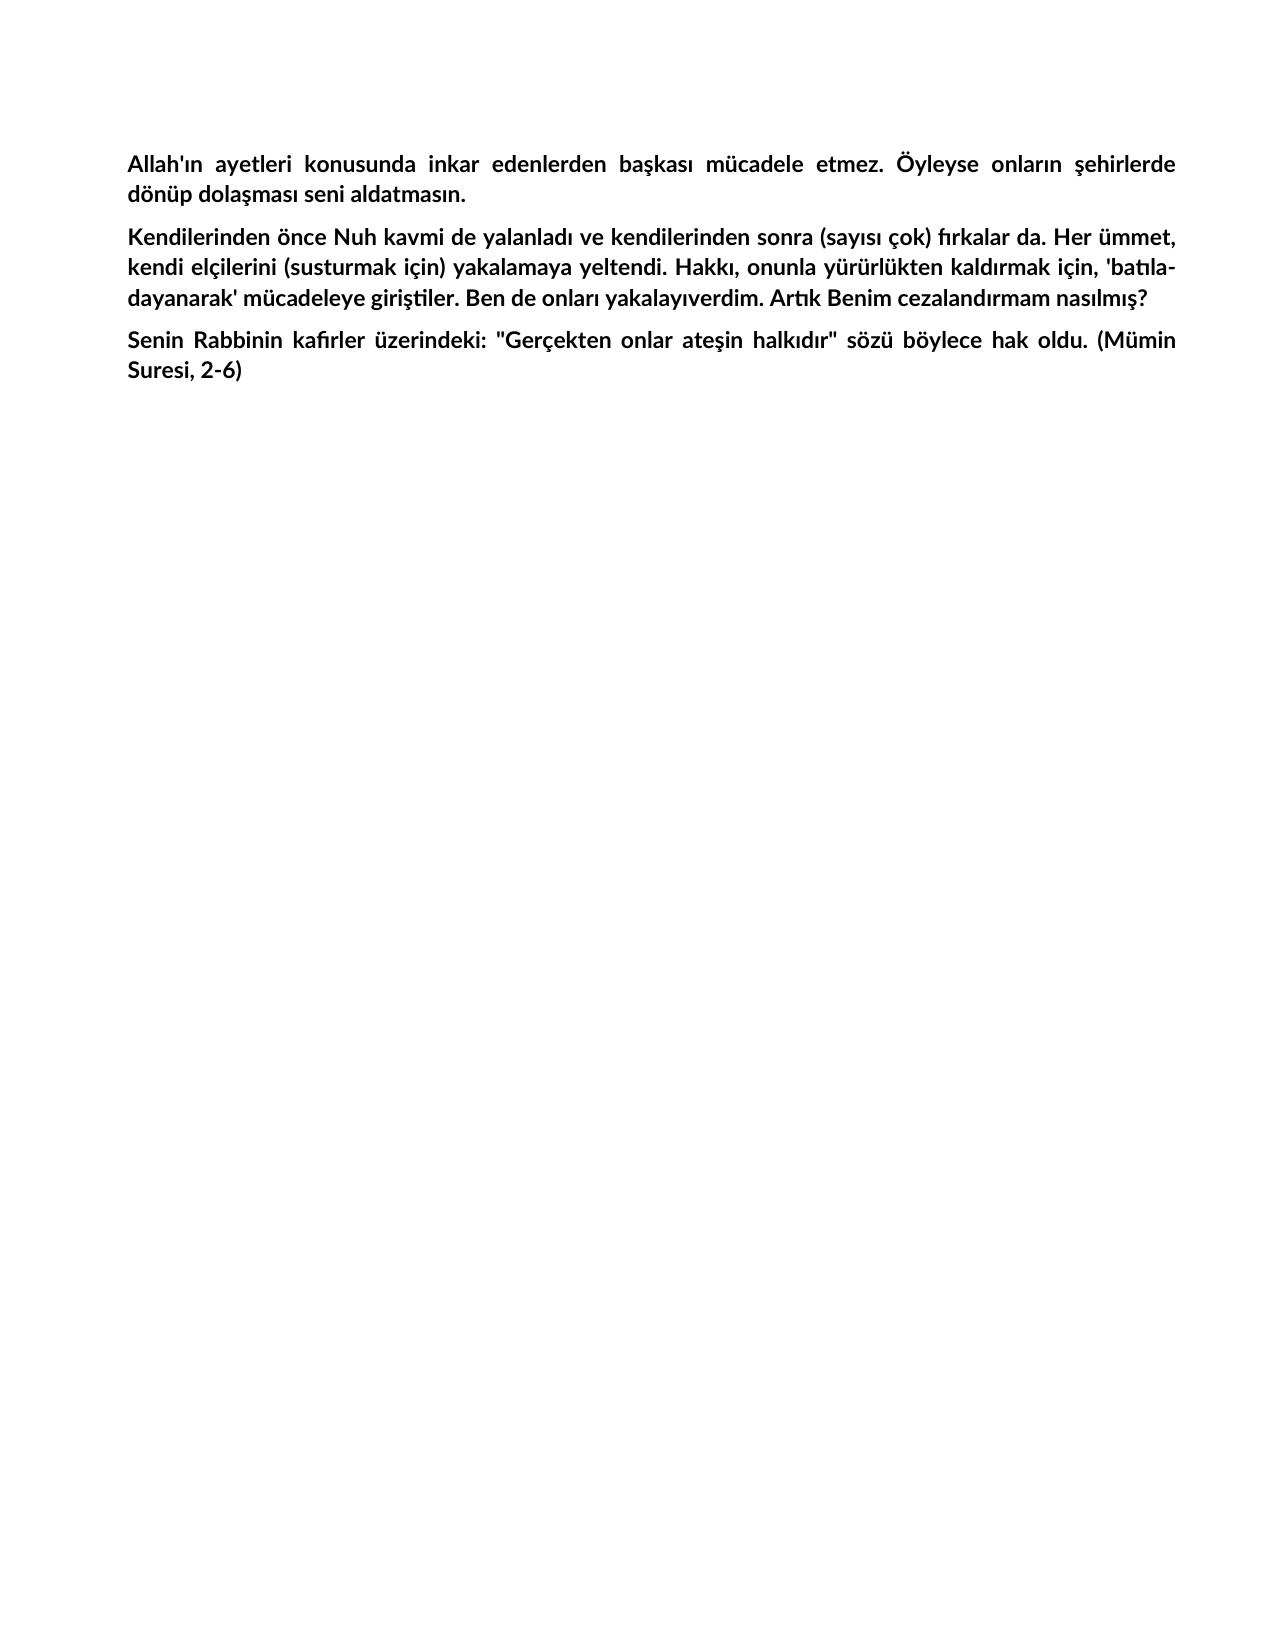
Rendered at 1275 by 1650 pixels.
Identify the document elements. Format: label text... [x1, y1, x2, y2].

text Kendilerinden önce Nuh kavmi de yalanladı ve kendilerinden sonra (sayısı çok) fırkalar da. Her ümmet, kendi elçilerini (susturmak için) yakalamaya yeltendi. Hakkı, onunla yürürlükten kaldırmak için, 'batıla-dayanarak' mücadeleye giriştiler. Ben de onları yakalayıverdim. Artık Benim cezalandırmam nasılmış? [127, 223, 1177, 311]
text Senin Rabbinin kafirler üzerindeki: "Gerçekten onlar ateşin halkıdır" sözü böylece hak oldu. (Mümin Suresi, 2-6) [127, 326, 1177, 384]
text Allah'ın ayetleri konusunda inkar edenlerden başkası mücadele etmez. Öyleyse onların şehirlerde dönüp dolaşması seni aldatmasın. [127, 150, 1177, 208]
